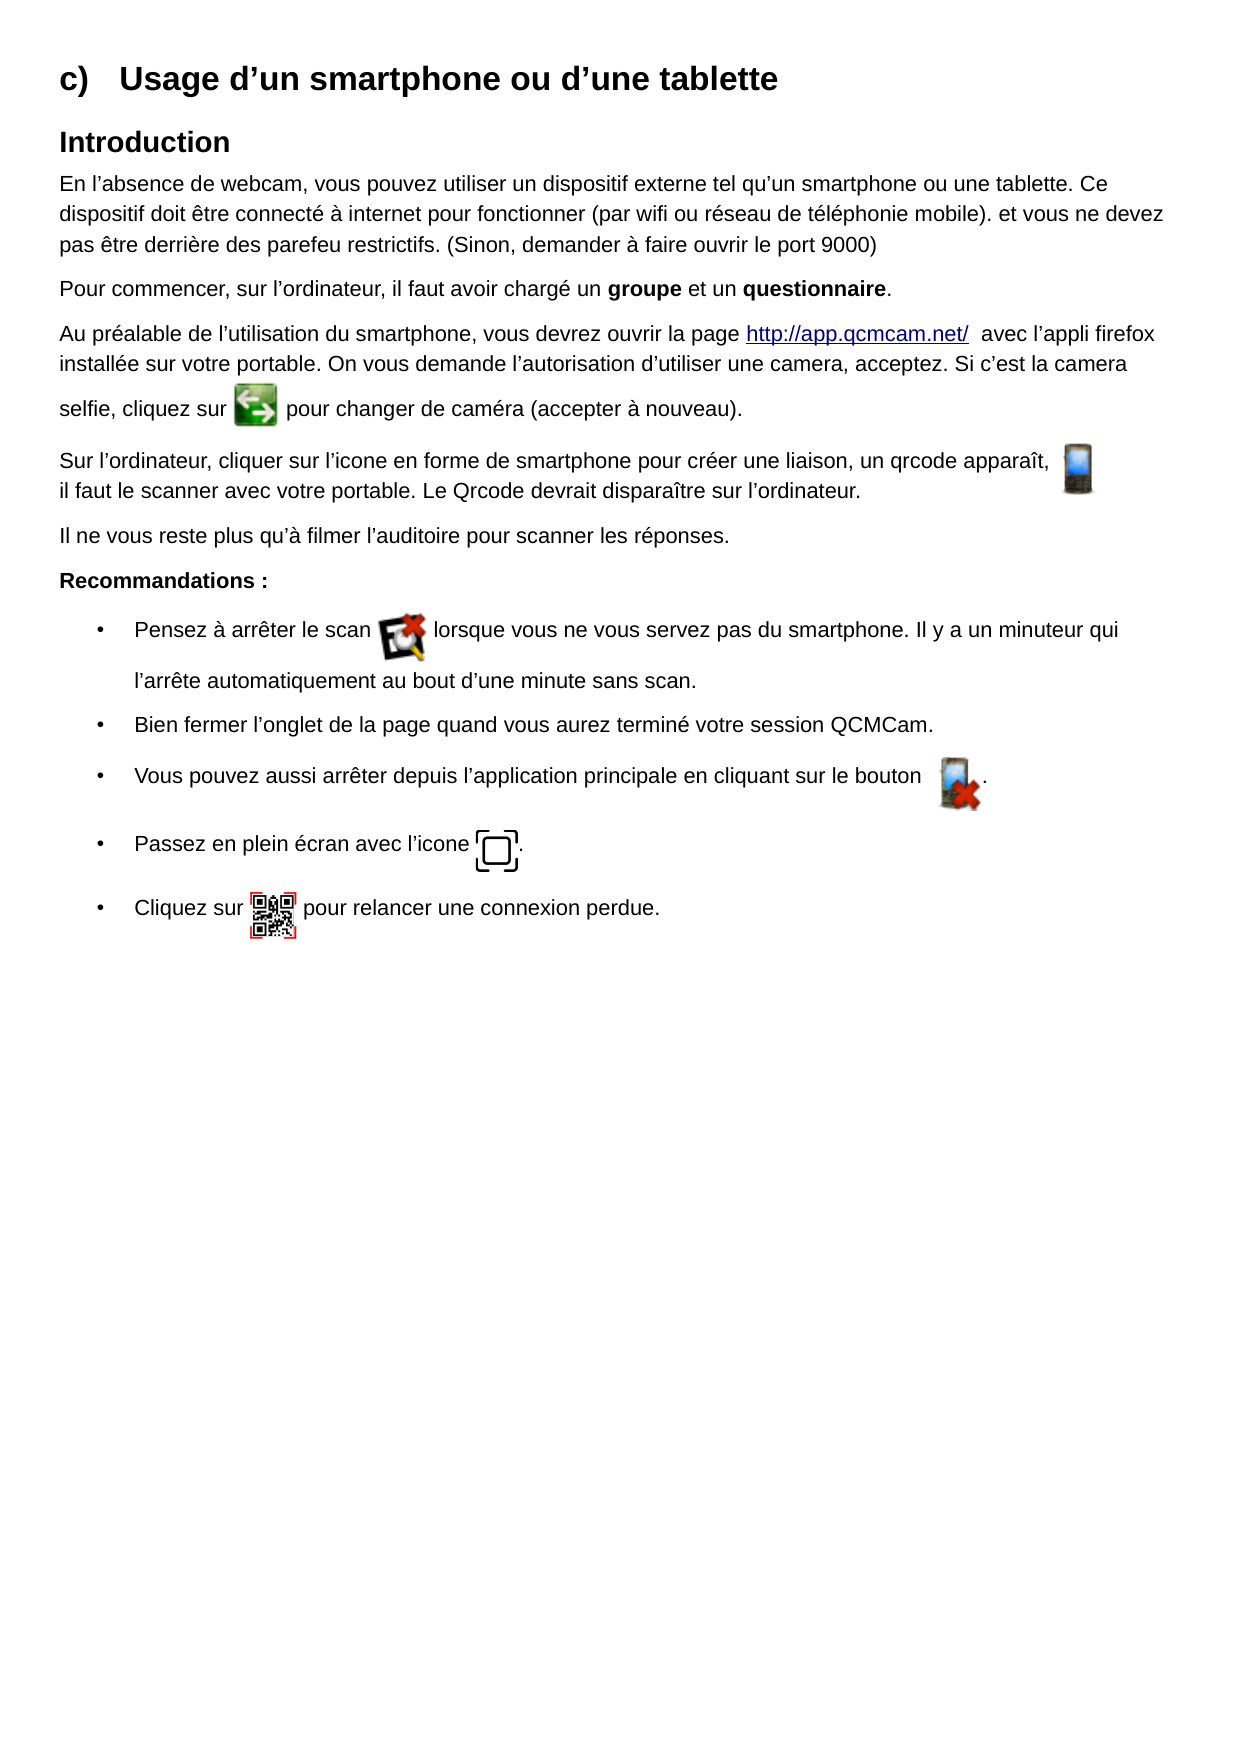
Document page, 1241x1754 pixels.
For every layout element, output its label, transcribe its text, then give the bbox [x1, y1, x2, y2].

text Recommandations : [59, 568, 1181, 593]
subtitle Usage d’un smartphone ou d’une tablette [59, 59, 1181, 98]
text Sur l’ordinateur, cliquer sur l’icone en forme de smartphone pour créer une liaison, un qrcode apparaît, il faut le scanner avec votre portable. Le Qrcode devrait disparaître sur l’ordinateur. [59, 448, 1181, 503]
picture [475, 830, 518, 872]
picture [249, 891, 297, 939]
picture [1051, 442, 1106, 497]
subtitle Introduction [59, 125, 1181, 158]
list Vous pouvez aussi arrêter depuis l’application principale en cliquant sur le bouton . [97, 757, 928, 810]
picture [928, 757, 982, 811]
picture [377, 612, 428, 663]
list Passez en plein écran avec l’icone . [518, 830, 1181, 872]
list Cliquez sur pour relancer une connexion perdue. [297, 892, 1181, 939]
picture [232, 381, 280, 429]
text Il ne vous reste plus qu’à filmer l’auditoire pour scanner les réponses. [59, 523, 1181, 548]
list Vous pouvez aussi arrêter depuis l’application principale en cliquant sur le bouton . [982, 757, 1181, 810]
list Passez en plein écran avec l’icone . [97, 830, 475, 872]
text Au préalable de l’utilisation du smartphone, vous devrez ouvrir la page http://app.qcmcam.net/ avec l’appli firefox installée sur votre portable. On vous demande l’autorisation d’utiliser une camera, acceptez. Si c’est la camera selfie, cliquez sur pour changer de caméra (accepter à nouveau). [59, 321, 1181, 428]
text En l’absence de webcam, vous pouvez utiliser un dispositif externe tel qu’un smartphone ou une tablette. Ce dispositif doit être connecté à internet pour fonctionner (par wifi ou réseau de téléphonie mobile). et vous ne devez pas être derrière des parefeu restrictifs. (Sinon, demander à faire ouvrir le port 9000) [59, 171, 1181, 257]
list Pensez à arrêter le scan lorsque vous ne vous servez pas du smartphone. Il y a un minuteur qui l’arrête automatiquement au bout d’une minute sans scan. [97, 612, 1181, 693]
text Pour commencer, sur l’ordinateur, il faut avoir chargé un groupe et un questionnaire. [59, 276, 1181, 301]
list Bien fermer l’onglet de la page quand vous aurez terminé votre session QCMCam. [97, 712, 1181, 737]
list Cliquez sur pour relancer une connexion perdue. [97, 892, 249, 939]
